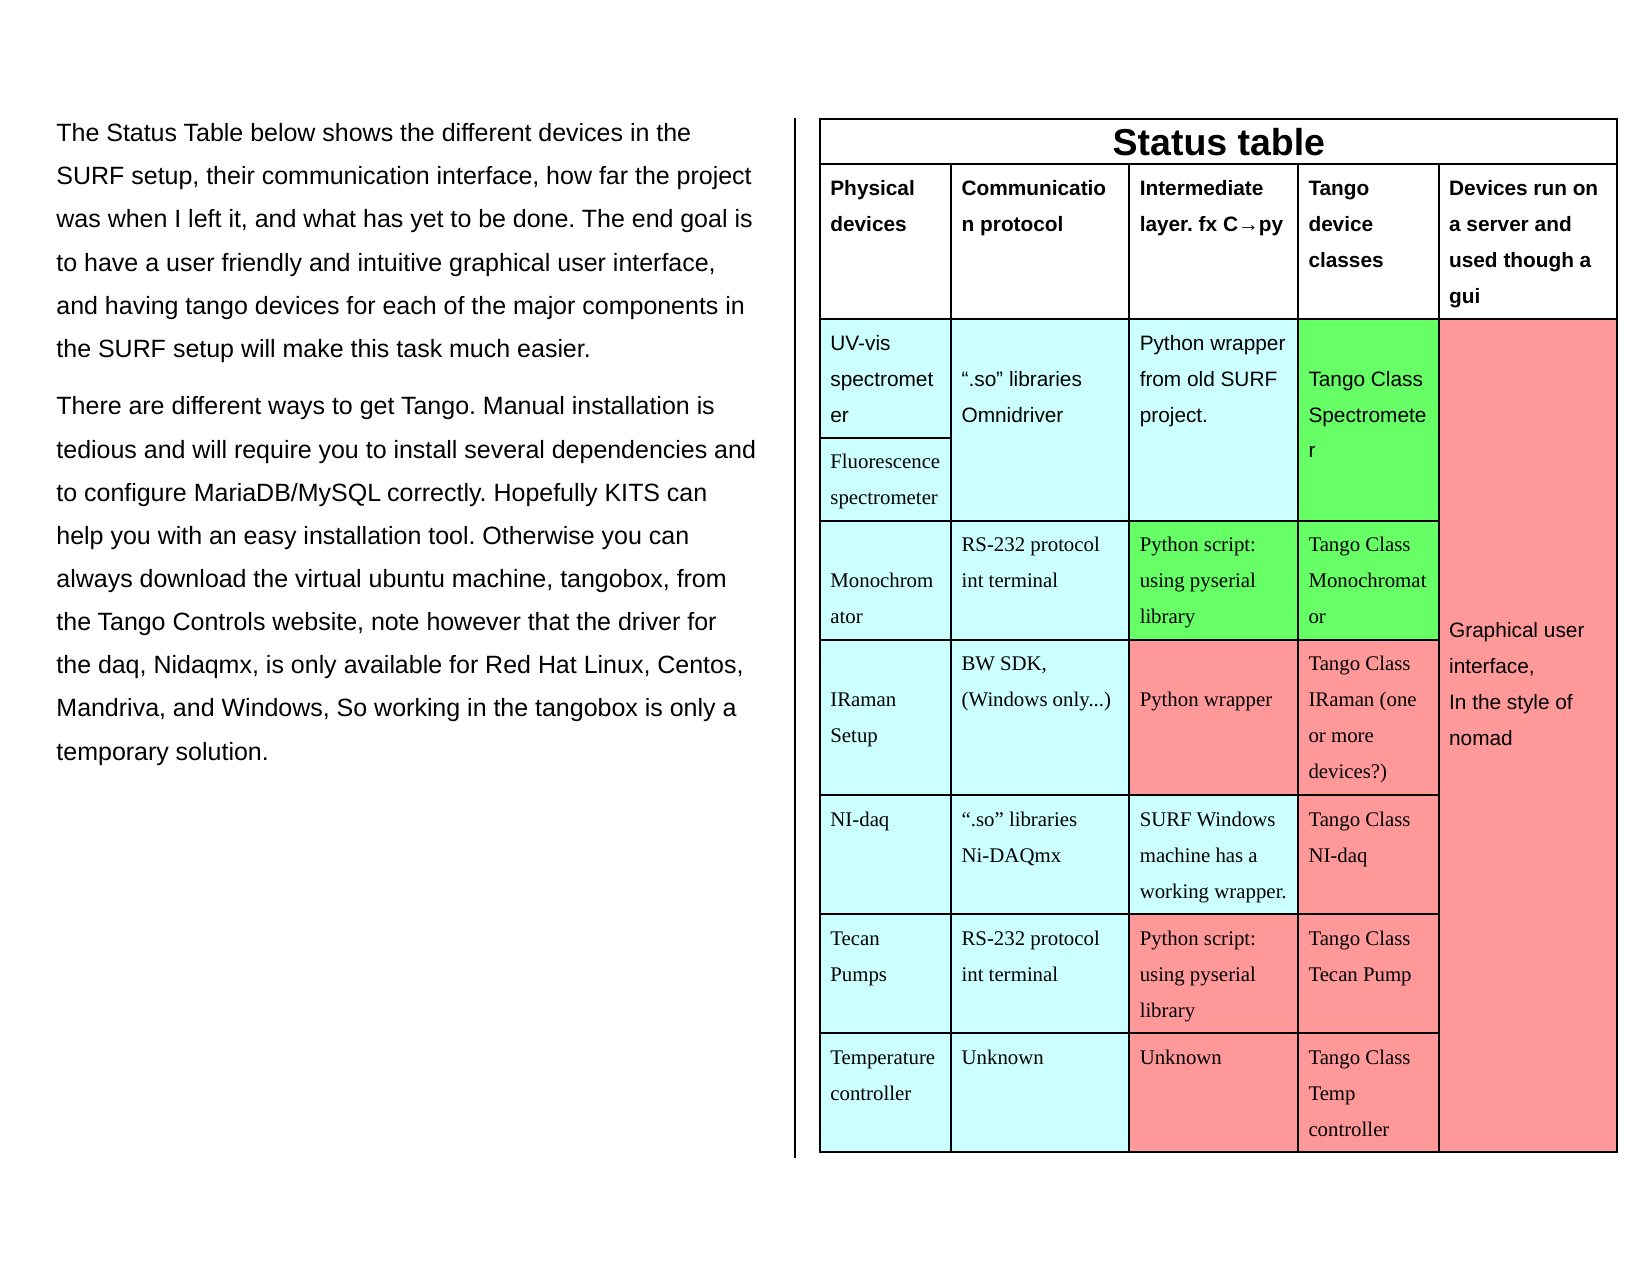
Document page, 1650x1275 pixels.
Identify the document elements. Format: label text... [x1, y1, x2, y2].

table_cell Tecan Pumps [821, 915, 950, 1032]
table_cell Unknown [1130, 1034, 1297, 1151]
table_cell Physical devices [821, 165, 950, 318]
text There are different ways to get Tango. Manual installation is tedious and will require you to install several dependencies and to configure MariaDB/MySQL correctly. Hopefully KITS can help you with an easy installation tool. Otherwise you can always download the virtual ubuntu machine, tangobox, from the Tango Controls website, note however that the driver for the daq, Nidaqmx, is only available for Red Hat Linux, Centos, Mandriva, and Windows, So working in the tangobox is only a temporary solution. [56, 391, 757, 765]
table_cell Devices run on a server and used though a gui [1440, 165, 1616, 318]
table_cell Tango Class NI-daq [1299, 796, 1438, 913]
text The Status Table below shows the different devices in the SURF setup, their communication interface, how far the project was when I left it, and what has yet to be done. The end goal is to have a user friendly and intuitive graphical user interface, and having tango devices for each of the major components in the SURF setup will make this task much easier. [56, 118, 757, 362]
table_cell Graphical user interface, In the style of nomad [1440, 320, 1616, 1151]
table_cell Tango Class Tecan Pump [1299, 915, 1438, 1032]
table_cell Tango Class Spectrometer [1299, 320, 1438, 520]
table_cell “.so” libraries Omnidriver [952, 320, 1128, 520]
table_cell NI-daq [821, 796, 950, 913]
table_cell BW SDK, (Windows only...) [952, 641, 1128, 794]
table_cell IRaman Setup [821, 641, 950, 794]
table_cell Tango device classes [1299, 165, 1438, 318]
table_cell Python wrapper [1130, 641, 1297, 794]
table_cell UV-vis spectrometer [821, 320, 950, 437]
table_cell Python script: using pyserial library [1130, 522, 1297, 639]
table_cell Tango Class Temp controller [1299, 1034, 1438, 1151]
table_cell SURF Windows machine has a working wrapper. [1130, 796, 1297, 913]
table_cell Temperature controller [821, 1034, 950, 1151]
table_header Status table [821, 120, 1616, 163]
table_cell Tango Class Monochromator [1299, 522, 1438, 639]
table_cell Fluorescence spectrometer [821, 439, 950, 520]
table_cell “.so” libraries Ni-DAQmx [952, 796, 1128, 913]
table_cell RS-232 protocol int terminal [952, 522, 1128, 639]
table_cell Unknown [952, 1034, 1128, 1151]
table_cell RS-232 protocol int terminal [952, 915, 1128, 1032]
table_cell Intermediate layer. fx C→py [1130, 165, 1297, 318]
table_cell Tango Class IRaman (one or more devices?) [1299, 641, 1438, 794]
table_cell Communication protocol [952, 165, 1128, 318]
table_cell Python script: using pyserial library [1130, 915, 1297, 1032]
table_cell Python wrapper from old SURF project. [1130, 320, 1297, 520]
table_cell Monochromator [821, 522, 950, 639]
